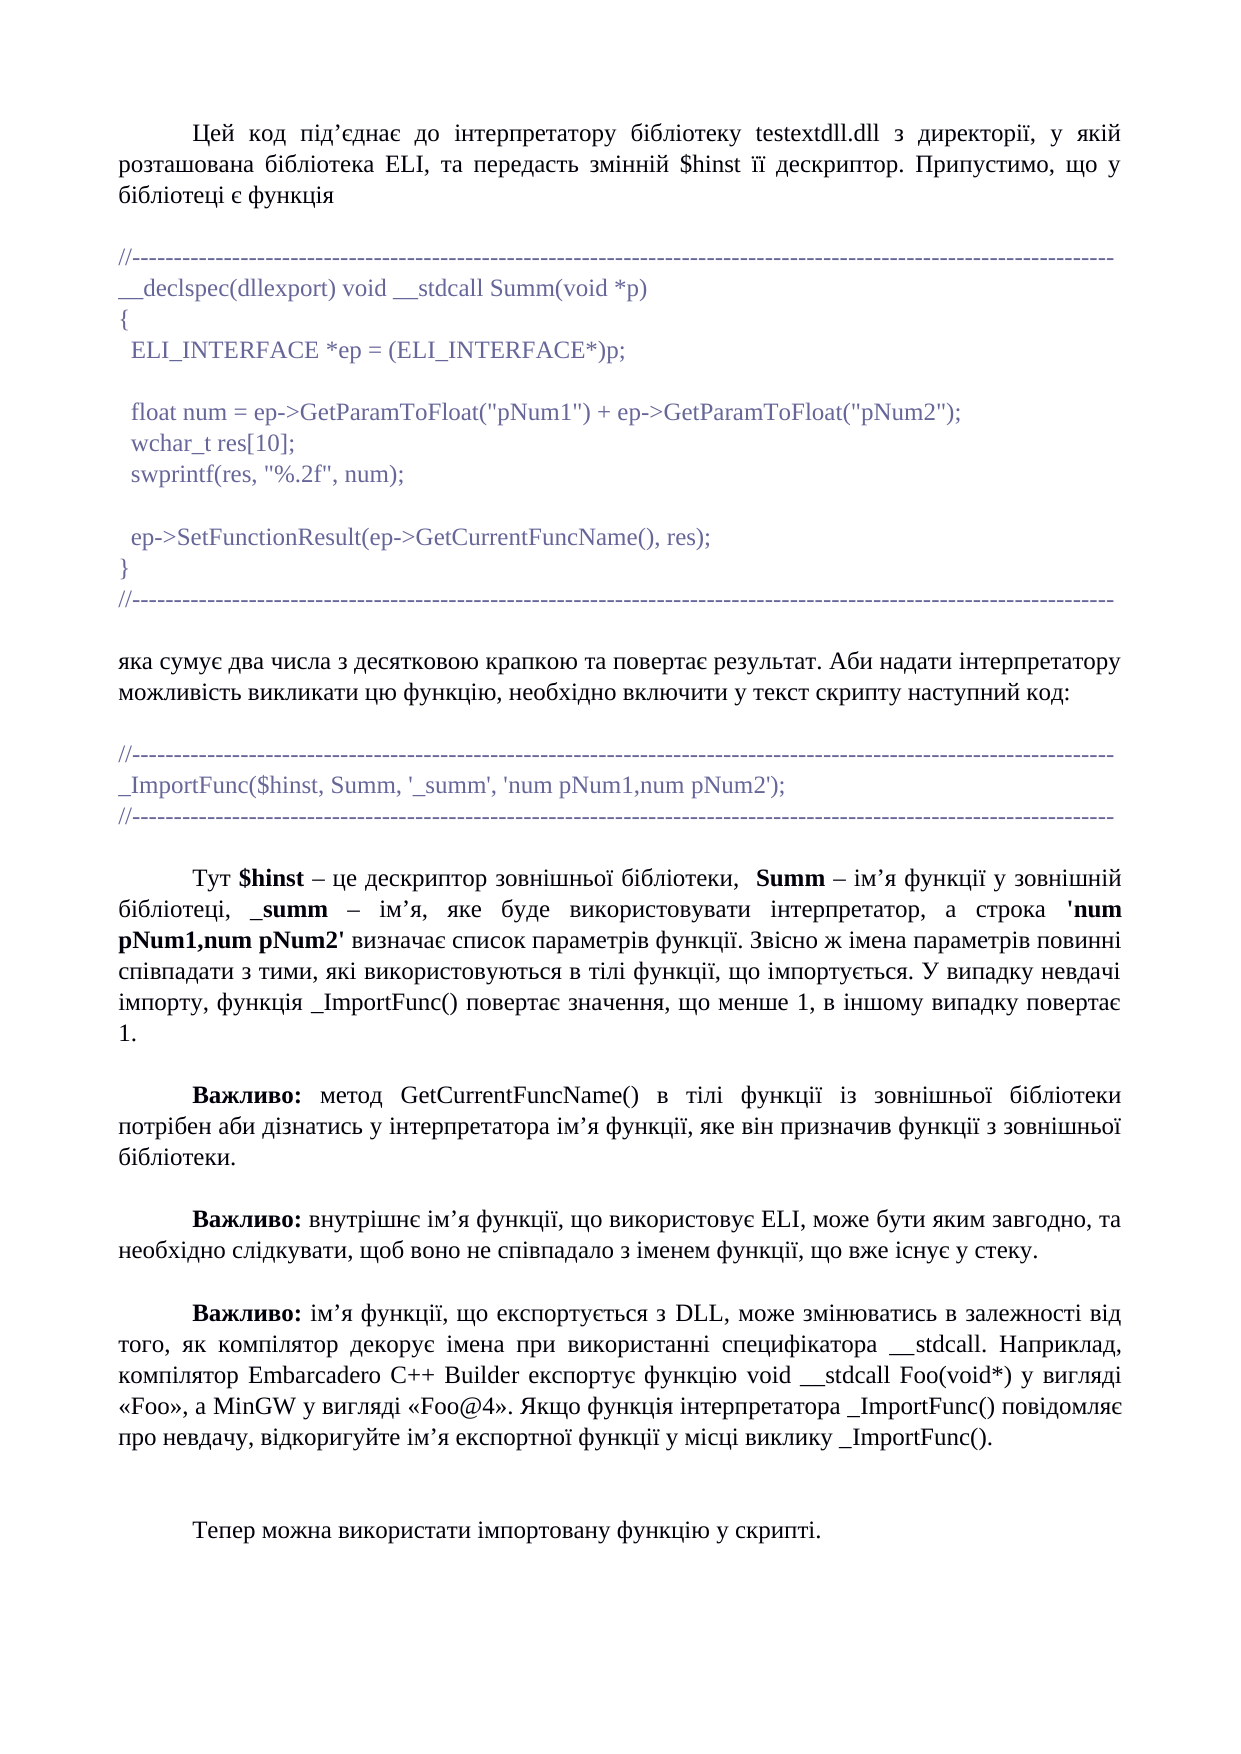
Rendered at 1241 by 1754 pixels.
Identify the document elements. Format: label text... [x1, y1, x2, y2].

text float num = ep->GetParamToFloat("pNum1") + ep->GetParamToFloat("pNum2"); [118, 397, 1122, 426]
text Тут $hinst – це дескриптор зовнішньої бібліотеки, Summ – ім’я функції у зовнішній бібліотеці, _summ – ім’я, яке буде використовувати інтерпретатор, а строка 'num pNum1,num pNum2' визначає список параметрів функції. Звісно ж імена параметрів повинні співпадати з тими, які використовуються в тілі функції, що імпортується. У випадку невдачі імпорту, функція _ImportFunc() повертає значення, що менше 1, в іншому випадку повертає 1. [118, 863, 1122, 1047]
text } [118, 553, 1122, 581]
text ep->SetFunctionResult(ep->GetCurrentFuncName(), res); [118, 522, 1122, 550]
text swprintf(res, "%.2f", num); [118, 459, 1122, 488]
text wchar_t res[10]; [118, 428, 1122, 457]
text //---------------------------------------------------------------------------------------------------------------------- [118, 739, 1122, 768]
text яка сумує два числа з десятковою крапкою та повертає результат. Аби надати інтерпретатору можливість викликати цю функцію, необхідно включити у текст скрипту наступний код: [118, 646, 1122, 706]
text Важливо: ім’я функції, що експортується з DLL, може змінюватись в залежності від того, як компілятор декорує імена при використанні специфікатора __stdcall. Наприклад, компілятор Embarcadero C++ Builder експортує функцію void __stdcall Foo(void*) у вигляді «Foo», а MinGW у вигляді «Foo@4». Якщо функція інтерпретатора _ImportFunc() повідомляє про невдачу, відкоригуйте ім’я експортної функції у місці виклику _ImportFunc(). [118, 1298, 1122, 1451]
text //---------------------------------------------------------------------------------------------------------------------- [118, 801, 1122, 830]
text { [118, 304, 1122, 333]
text //---------------------------------------------------------------------------------------------------------------------- [118, 242, 1122, 271]
text __declspec(dllexport) void __stdcall Summ(void *p) [118, 273, 1122, 302]
text Тепер можна використати імпортовану функцію у скрипті. [118, 1515, 1122, 1544]
text _ImportFunc($hinst, Summ, '_summ', 'num pNum1,num pNum2'); [118, 770, 1122, 799]
text //---------------------------------------------------------------------------------------------------------------------- [118, 584, 1122, 612]
text ELI_INTERFACE *ep = (ELI_INTERFACE*)p; [118, 335, 1122, 364]
text Важливо: метод GetCurrentFuncName() в тілі функції із зовнішньої бібліотеки потрібен аби дізнатись у інтерпретатора ім’я функції, яке він призначив функції з зовнішньої бібліотеки. [118, 1080, 1122, 1171]
text Важливо: внутрішнє ім’я функції, що використовує ELI, може бути яким завгодно, та необхідно слідкувати, щоб воно не співпадало з іменем функції, що вже існує у стеку. [118, 1204, 1122, 1264]
text Цей код під’єднає до інтерпретатору бібліотеку testextdll.dll з директорії, у якій розташована бібліотека ELI, та передасть змінній $hinst її дескриптор. Припустимо, що у бібліотеці є функція [118, 118, 1122, 209]
